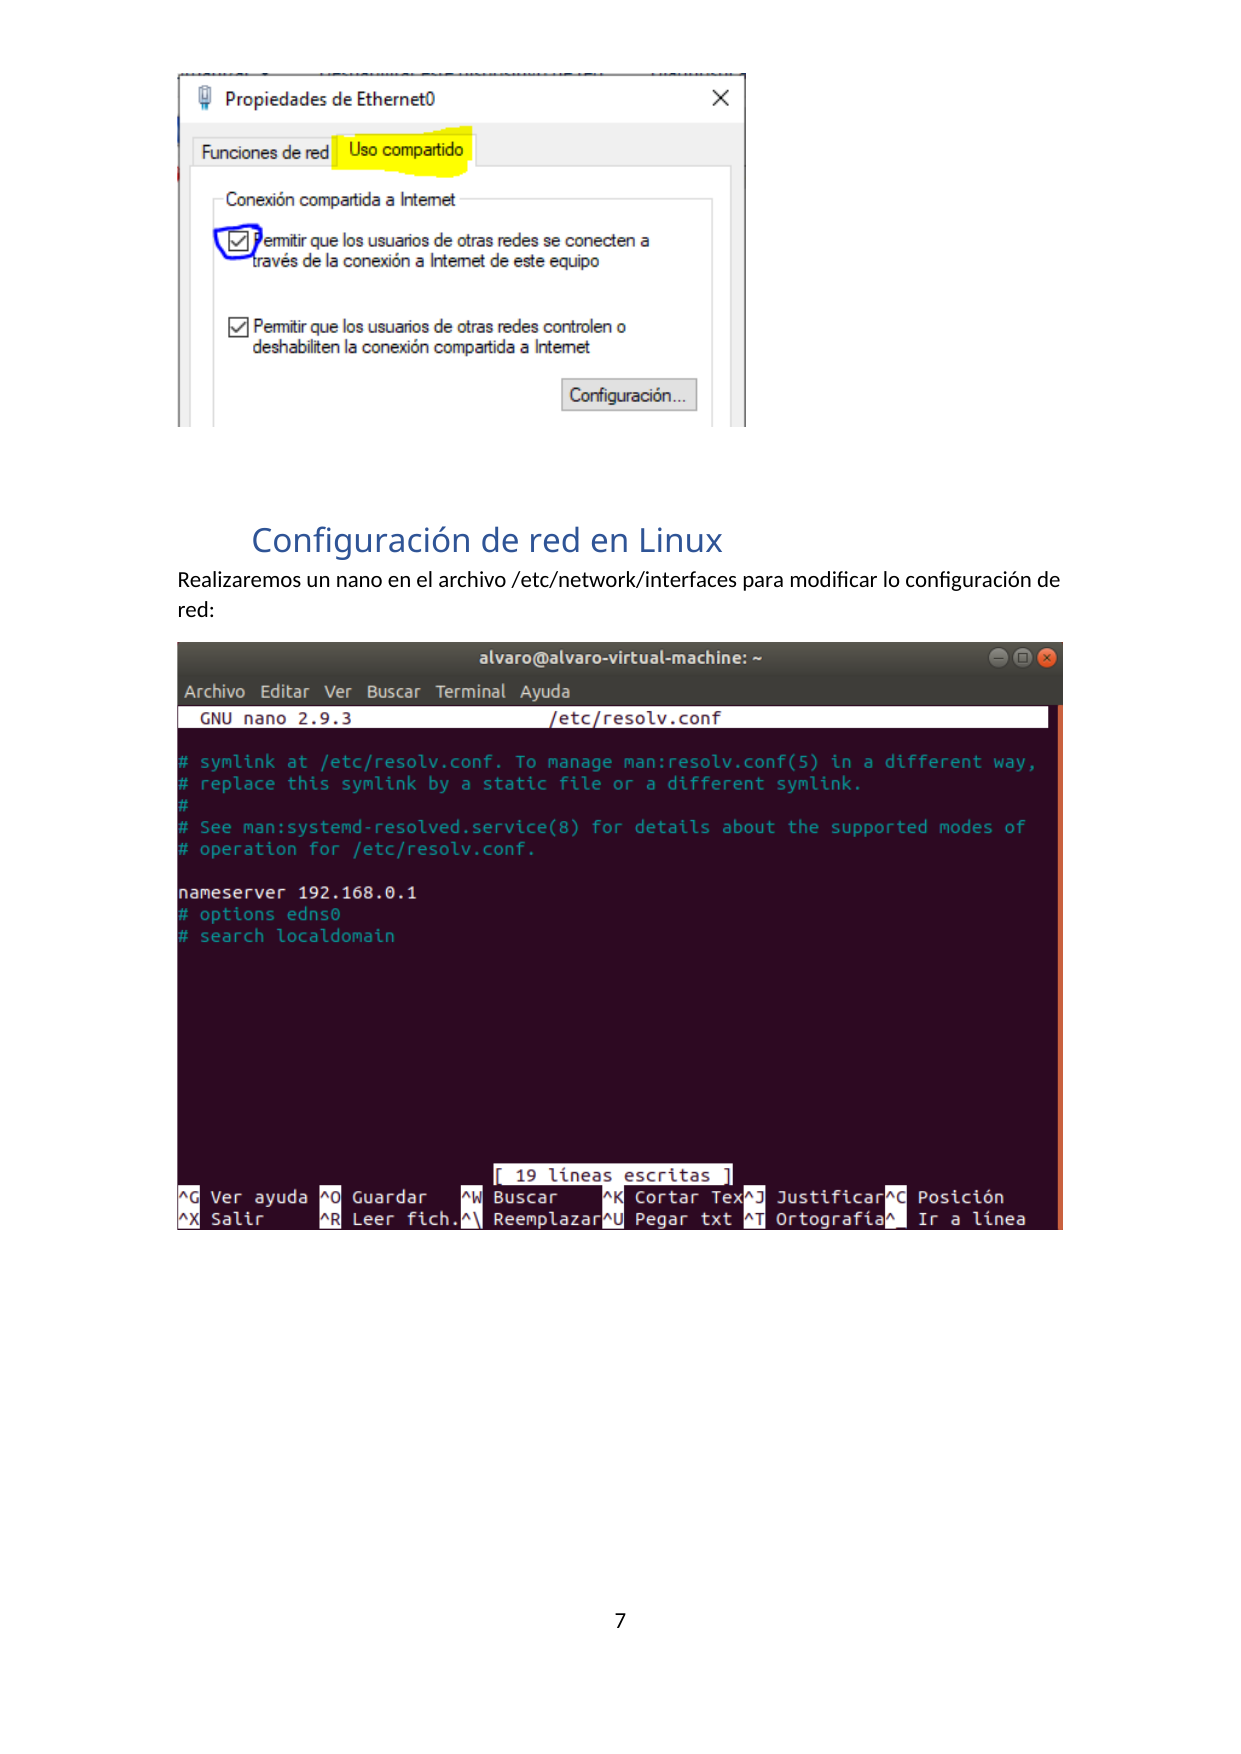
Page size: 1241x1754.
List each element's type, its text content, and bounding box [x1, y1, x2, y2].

subtitle Configuración de red en Linux [177, 517, 1063, 562]
text Realizaremos un nano en el archivo /etc/network/interfaces para modificar lo configuración de red: [177, 566, 1063, 623]
